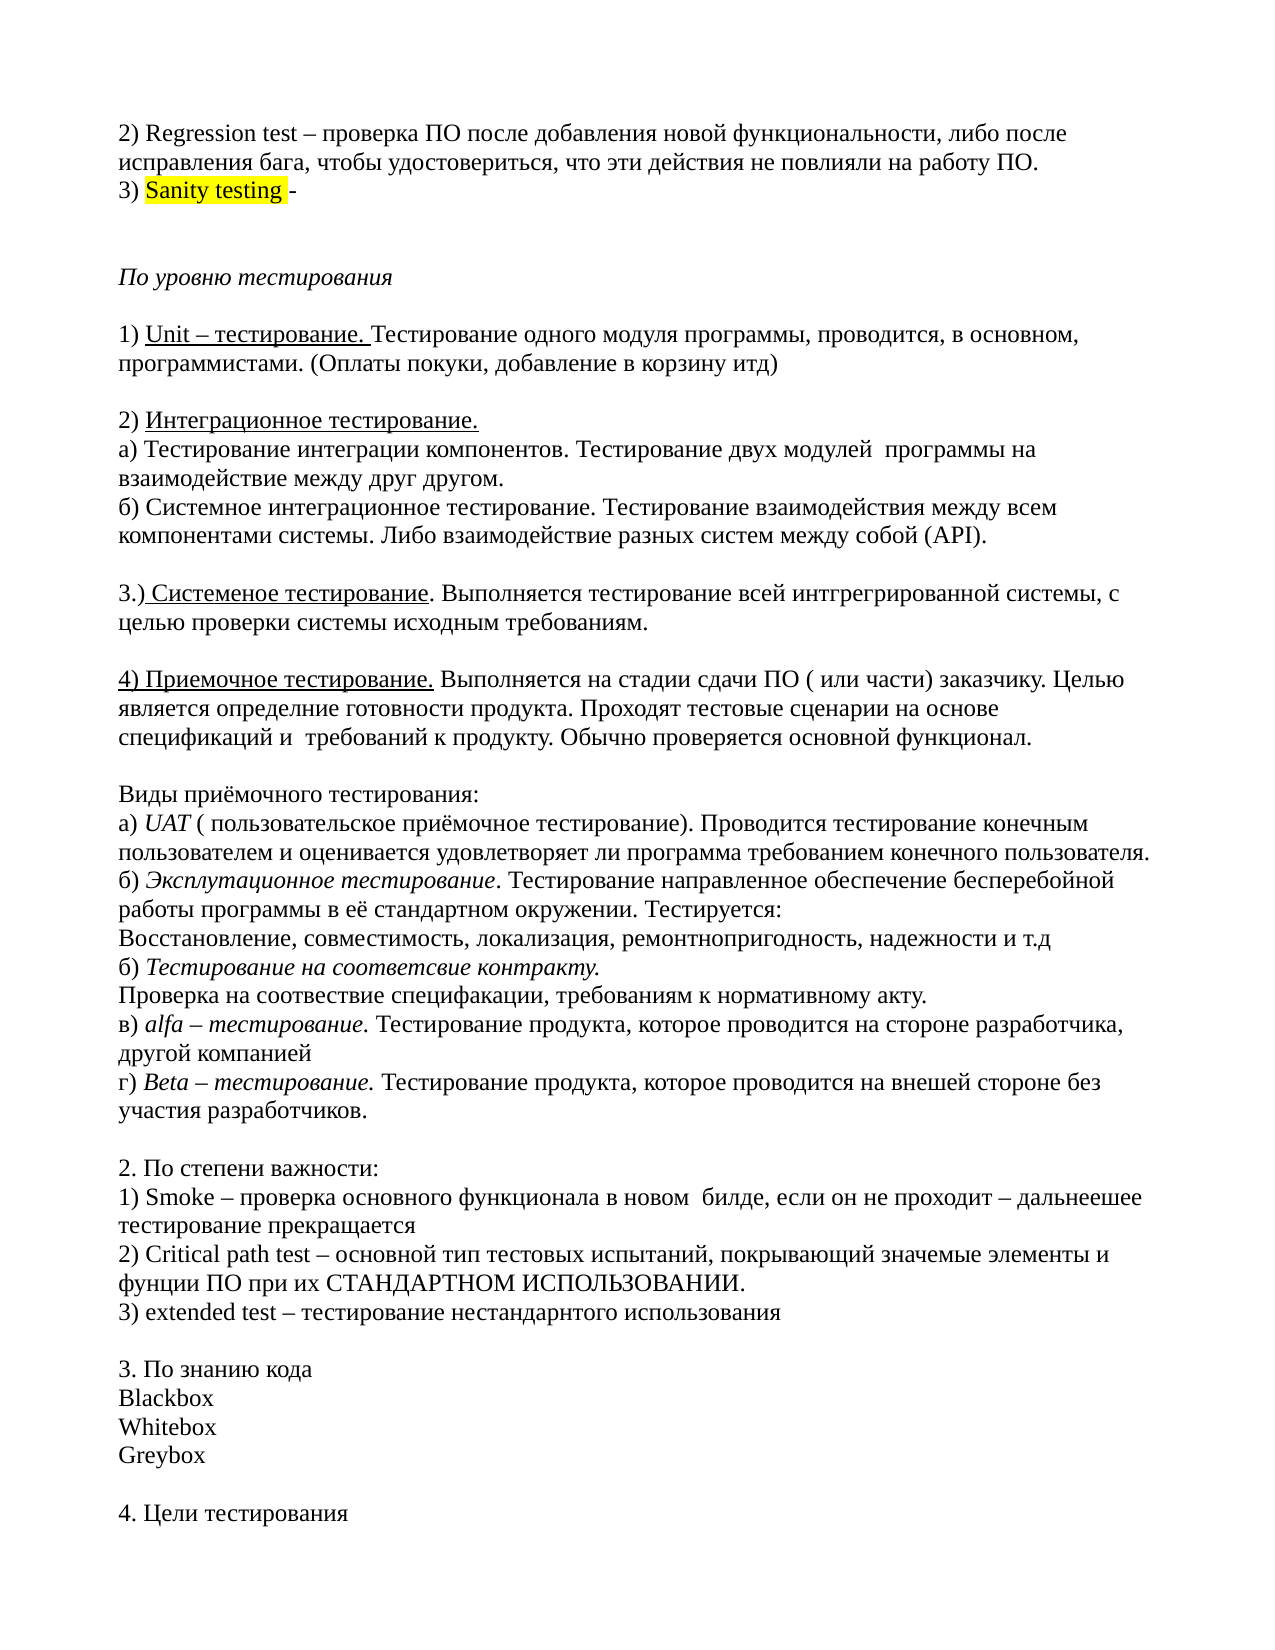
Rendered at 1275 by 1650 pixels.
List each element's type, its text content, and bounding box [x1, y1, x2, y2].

text 3. По знанию кода [118, 1354, 1157, 1383]
text 3) extended test – тестирование нестандарнтого использования [118, 1297, 1157, 1326]
text в) alfa – тестирование. Тестирование продукта, которое проводится на стороне разработчика, другой компанией [118, 1009, 1157, 1067]
text Blackbox [118, 1383, 1157, 1412]
text Виды приёмочного тестирования: [118, 779, 1157, 808]
text 4) Приемочное тестирование. Выполняется на стадии сдачи ПО ( или части) заказчику. Целью является определние готовности продукта. Проходят тестовые сценарии на основе спецификаций и требований к продукту. Обычно проверяется основной функционал. [118, 664, 1157, 751]
text Greybox [118, 1441, 1157, 1469]
text По уровню тестирования [118, 262, 1157, 291]
text б) Эксплутационное тестирование. Тестирование направленное обеспечение бесперебойной работы программы в её стандартном окружении. Тестируется: [118, 866, 1157, 923]
text 2) Critical path test – основной тип тестовых испытаний, покрывающий значемые элементы и фунции ПО при их СТАНДАРТНОМ ИСПОЛЬЗОВАНИИ. [118, 1239, 1157, 1297]
text 2) Regression test – проверка ПО после добавления новой функциональности, либо после исправления бага, чтобы удостовериться, что эти действия не повлияли на работу ПО. [118, 118, 1157, 176]
text Whitebox [118, 1412, 1157, 1441]
text 1) Unit – тестирование. Тестирование одного модуля программы, проводится, в основном, программистами. (Оплаты покуки, добавление в корзину итд) [118, 319, 1157, 377]
text б) Системное интеграционное тестирование. Тестирование взаимодействия между всем компонентами системы. Либо взаимодействие разных систем между собой (API). [118, 492, 1157, 549]
text 1) Smoke – проверка основного функционала в новом билде, если он не проходит – дальнеешее тестирование прекращается [118, 1182, 1157, 1239]
text Восстановление, совместимость, локализация, ремонтнопригодность, надежности и т.д [118, 923, 1157, 952]
text г) Beta – тестирование. Тестирование продукта, которое проводится на внешей стороне без участия разработчиков. [118, 1067, 1157, 1124]
text 3) Sanity testing - [118, 176, 1157, 204]
text 2. По степени важности: [118, 1153, 1157, 1182]
text 3.) Системеное тестирование. Выполняется тестирование всей интгрегрированной системы, с целью проверки системы исходным требованиям. [118, 578, 1157, 636]
text а) Тестирование интеграции компонентов. Тестирование двух модулей программы на взаимодействие между друг другом. [118, 434, 1157, 492]
text а) UAT ( пользовательское приёмочное тестирование). Проводится тестирование конечным пользователем и оценивается удовлетворяет ли программа требованием конечного пользователя. [118, 808, 1157, 866]
text 2) Интеграционное тестирование. [118, 406, 1157, 434]
text б) Тестирование на соответсвие контракту. [118, 952, 1157, 981]
text 4. Цели тестирования [118, 1498, 1157, 1527]
text Проверка на соотвествие специфакации, требованиям к нормативному акту. [118, 981, 1157, 1009]
